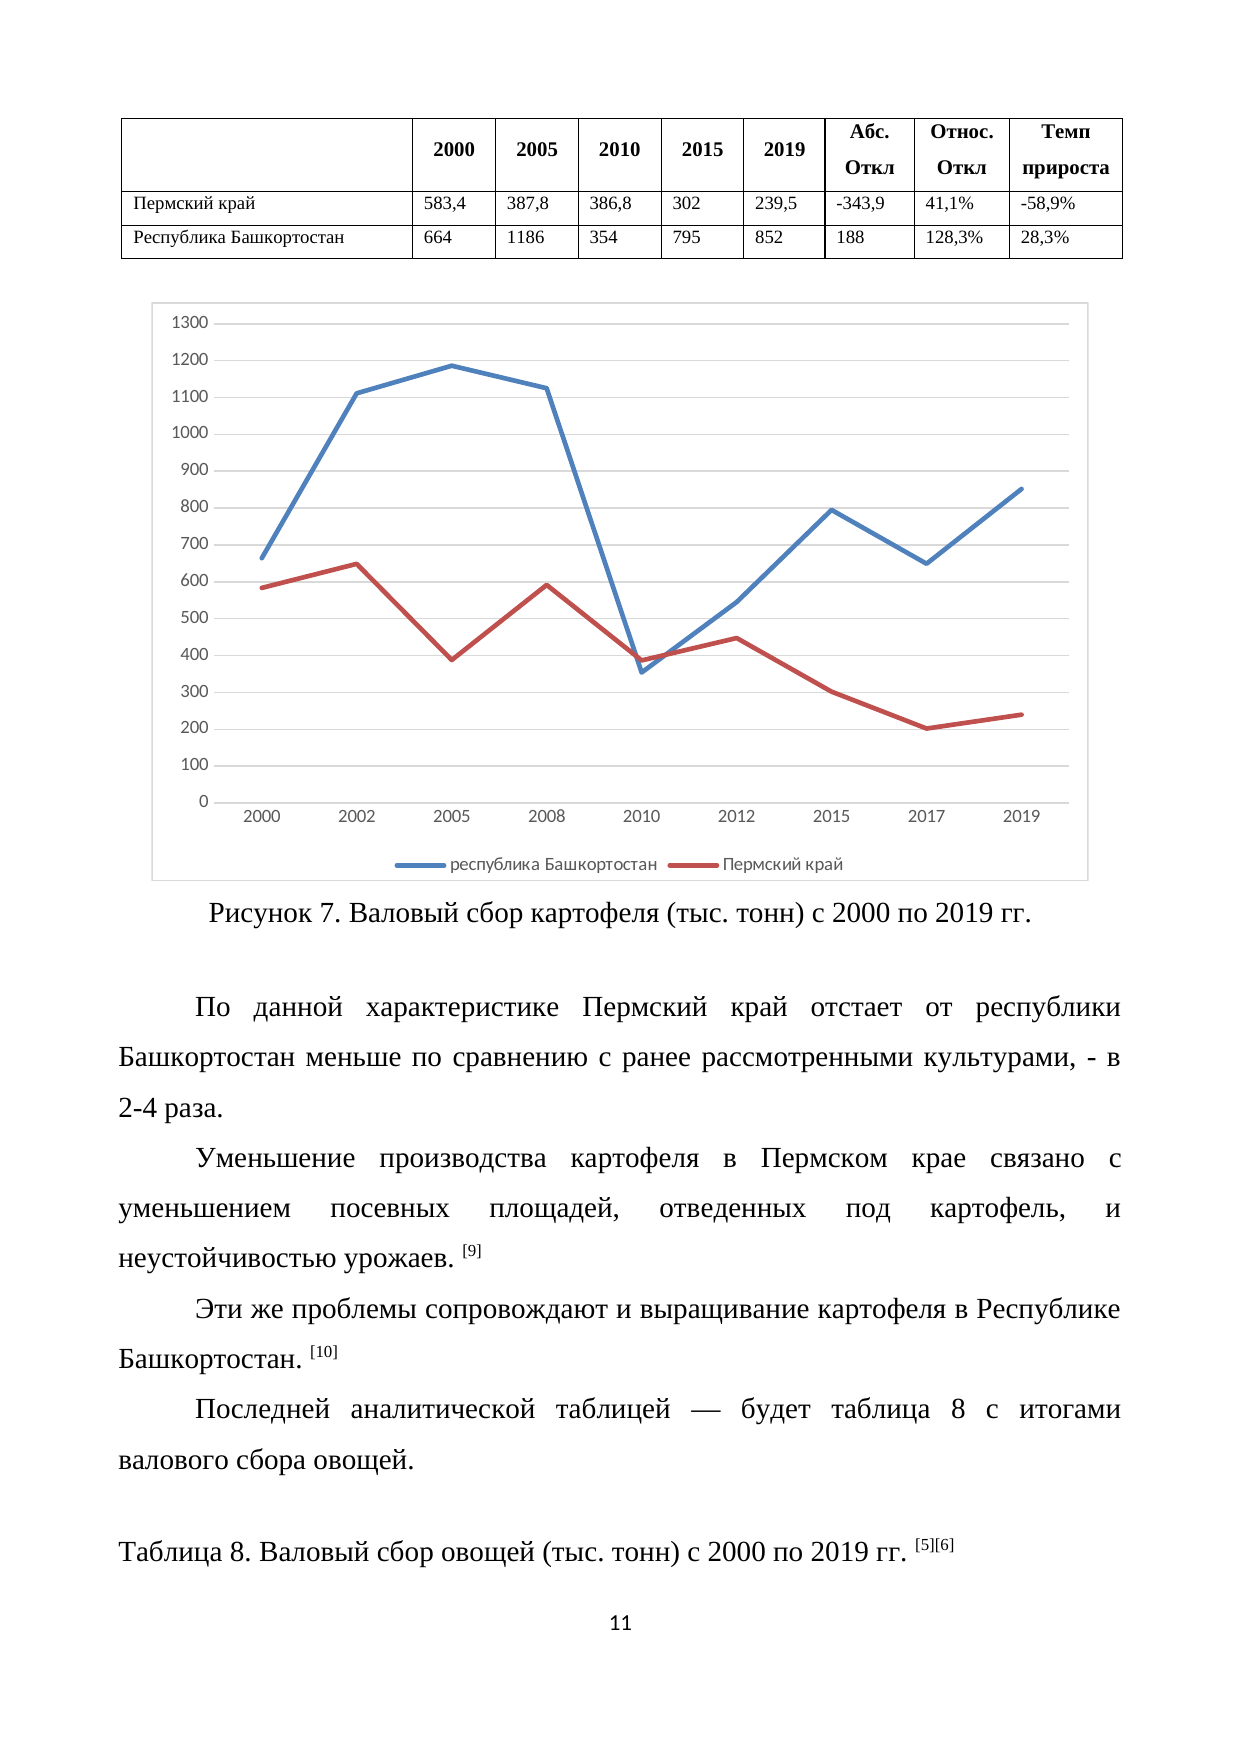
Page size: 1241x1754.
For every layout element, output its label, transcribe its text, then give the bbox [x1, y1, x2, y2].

table_header Относ. Откл [915, 119, 1009, 191]
table_header 2010 [579, 119, 661, 191]
table_cell -58,9% [1010, 192, 1122, 224]
text Последней аналитической таблицей — будет таблица 8 с итогами валового сбора овощей. [118, 1392, 1122, 1475]
table_cell 28,3% [1010, 226, 1122, 258]
table_cell 852 [744, 226, 824, 258]
table_cell 1186 [496, 226, 578, 258]
text Таблица 8. Валовый сбор овощей (тыс. тонн) с 2000 по 2019 гг. [5][6] [118, 1534, 1122, 1568]
table_cell 386,8 [579, 192, 661, 224]
table_cell 354 [579, 226, 661, 258]
text Уменьшение производства картофеля в Пермском крае связано с уменьшением посевных площадей, отведенных под картофель, и неустойчивостью урожаев. [9] [118, 1140, 1122, 1274]
table_cell 583,4 [413, 192, 495, 224]
table_cell 239,5 [744, 192, 824, 224]
text По данной характеристике Пермский край отстает от республики Башкортостан меньше по сравнению с ранее рассмотренными культурами, - в 2-4 раза. [118, 989, 1122, 1123]
table_header Темп прироста [1010, 119, 1122, 191]
table_cell 188 [826, 226, 914, 258]
table_cell 664 [413, 226, 495, 258]
table_cell 387,8 [496, 192, 578, 224]
table_header Абс. Откл [826, 119, 914, 191]
table_cell 41,1% [915, 192, 1009, 224]
table_header [122, 119, 412, 191]
text Эти же проблемы сопровождают и выращивание картофеля в Республике Башкортостан. [10] [118, 1291, 1122, 1375]
table_cell 128,3% [915, 226, 1009, 258]
table_cell 795 [662, 226, 743, 258]
table_header 2005 [496, 119, 578, 191]
table_cell -343,9 [826, 192, 914, 224]
table_cell Республика Башкортостан [122, 226, 412, 258]
table_header 2015 [662, 119, 743, 191]
table_header 2019 [744, 119, 824, 191]
text Рисунок 7. Валовый сбор картофеля (тыс. тонн) с 2000 по 2019 гг. [118, 896, 1122, 929]
table_cell 302 [662, 192, 743, 224]
table_cell Пермский край [122, 192, 412, 224]
table_header 2000 [413, 119, 495, 191]
